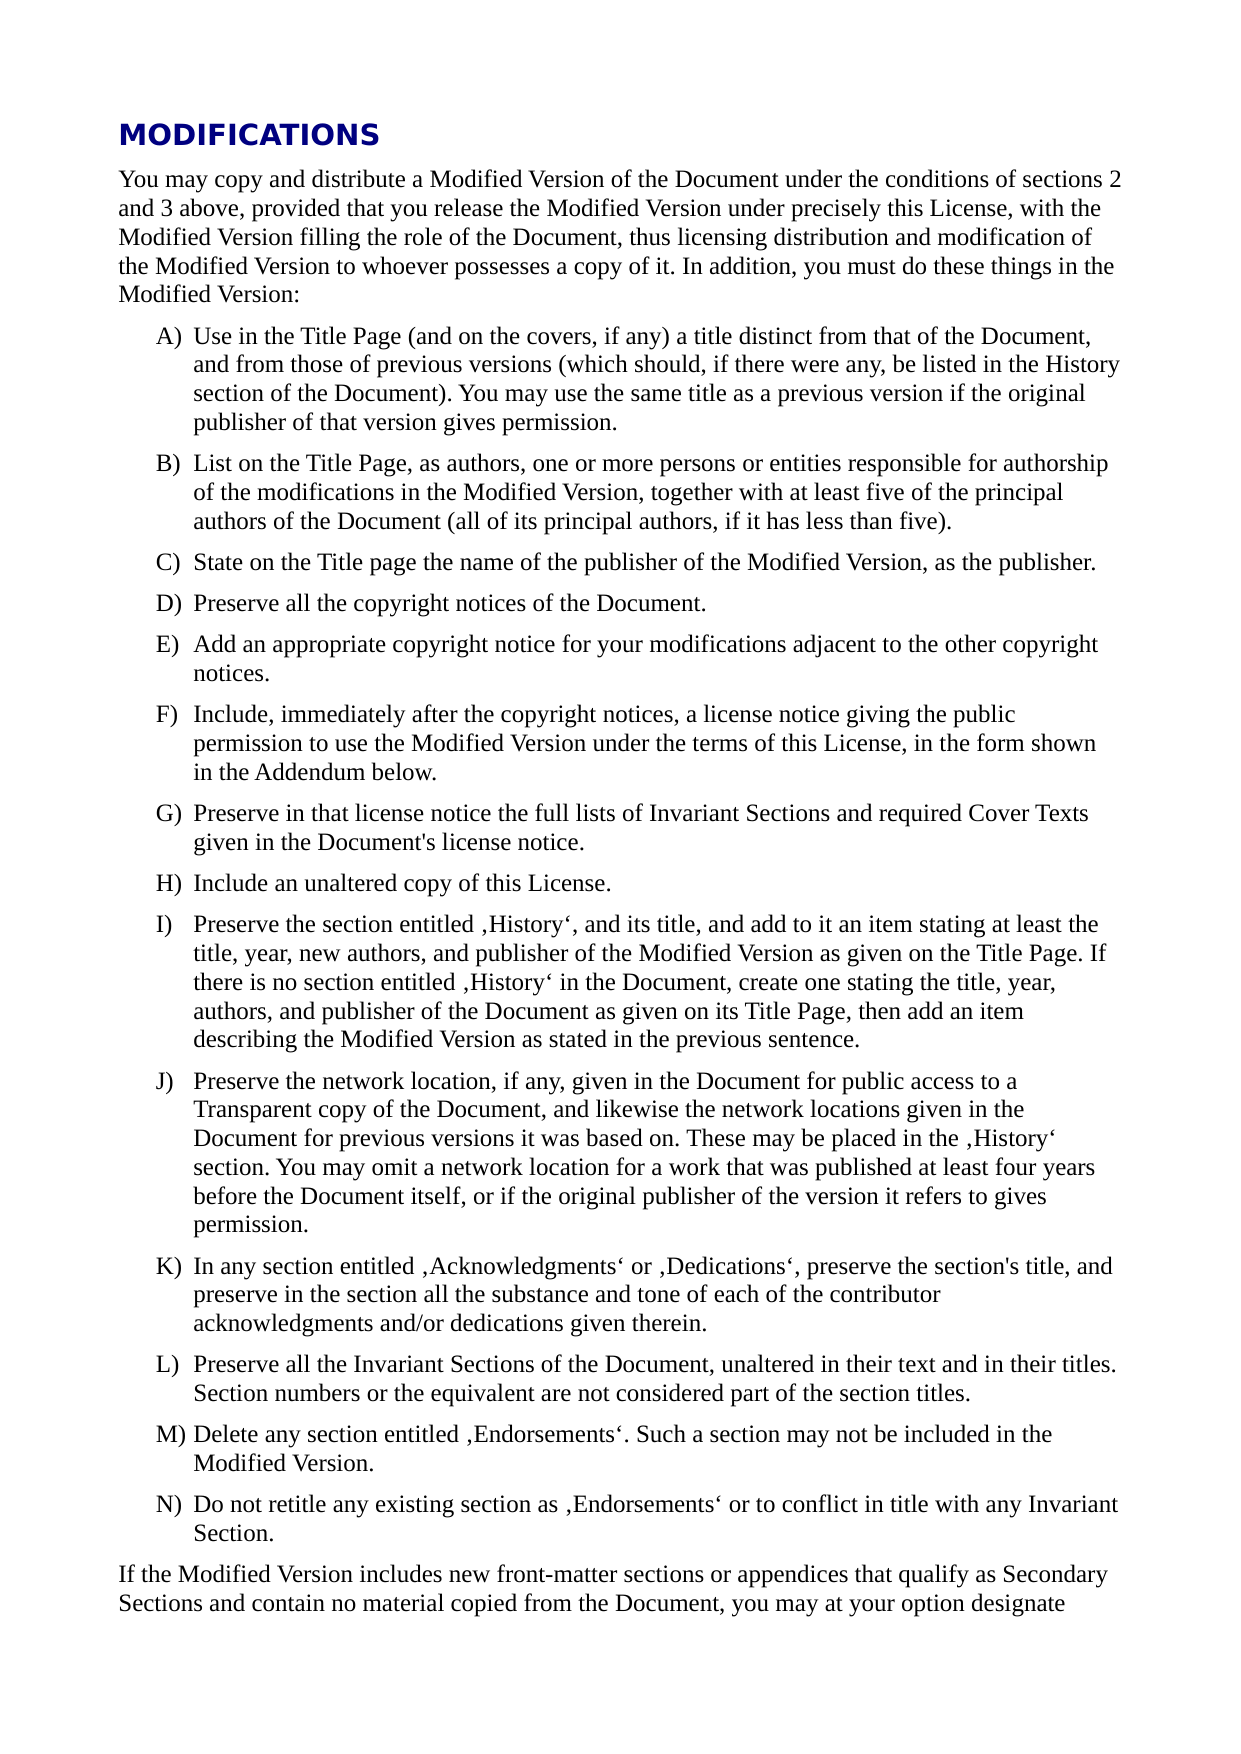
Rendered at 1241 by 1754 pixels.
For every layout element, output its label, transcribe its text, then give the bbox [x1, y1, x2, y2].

text If the Modified Version includes new front-matter sections or appendices that qualify as Secondary Sections and contain no material copied from the Document, you may at your option designate [118, 1559, 1122, 1617]
list State on the Title page the name of the publisher of the Modified Version, as the publisher. [156, 547, 1122, 576]
list Preserve the network location, if any, given in the Document for public access to a Transparent copy of the Document, and likewise the network locations given in the Document for previous versions it was based on. These may be placed in the ‚History‘ section. You may omit a network location for a work that was published at least four years before the Document itself, or if the original publisher of the version it refers to gives permission. [156, 1066, 1122, 1238]
list Include an unaltered copy of this License. [156, 868, 1122, 897]
list Preserve all the copyright notices of the Document. [156, 588, 1122, 617]
list Add an appropriate copyright notice for your modifications adjacent to the other copyright notices. [156, 629, 1122, 687]
list Preserve the section entitled ‚History‘, and its title, and add to it an item stating at least the title, year, new authors, and publisher of the Modified Version as given on the Title Page. If there is no section entitled ‚History‘ in the Document, create one stating the title, year, authors, and publisher of the Document as given on its Title Page, then add an item describing the Modified Version as stated in the previous sentence. [156, 909, 1122, 1053]
list List on the Title Page, as authors, one or more persons or entities responsible for authorship of the modifications in the Modified Version, together with at least five of the principal authors of the Document (all of its principal authors, if it has less than five). [156, 448, 1122, 534]
list Include, immediately after the copyright notices, a license notice giving the public permission to use the Modified Version under the terms of this License, in the form shown in the Addendum below. [156, 699, 1122, 786]
subtitle MODIFICATIONS [118, 118, 1122, 152]
list Delete any section entitled ‚Endorsements‘. Such a section may not be included in the Modified Version. [156, 1419, 1122, 1477]
list Do not retitle any existing section as ‚Endorsements‘ or to conflict in title with any Invariant Section. [156, 1489, 1122, 1547]
list Use in the Title Page (and on the covers, if any) a title distinct from that of the Document, and from those of previous versions (which should, if there were any, be listed in the History section of the Document). You may use the same title as a previous version if the original publisher of that version gives permission. [156, 321, 1122, 436]
list In any section entitled ‚Acknowledgments‘ or ‚Dedications‘, preserve the section's title, and preserve in the section all the substance and tone of each of the contributor acknowledgments and/or dedications given therein. [156, 1251, 1122, 1337]
list Preserve all the Invariant Sections of the Document, unaltered in their text and in their titles. Section numbers or the equivalent are not considered part of the section titles. [156, 1349, 1122, 1407]
list Preserve in that license notice the full lists of Invariant Sections and required Cover Texts given in the Document's license notice. [156, 798, 1122, 856]
text You may copy and distribute a Modified Version of the Document under the conditions of sections 2 and 3 above, provided that you release the Modified Version under precisely this License, with the Modified Version filling the role of the Document, thus licensing distribution and modification of the Modified Version to whoever possesses a copy of it. In addition, you must do these things in the Modified Version: [118, 164, 1122, 308]
